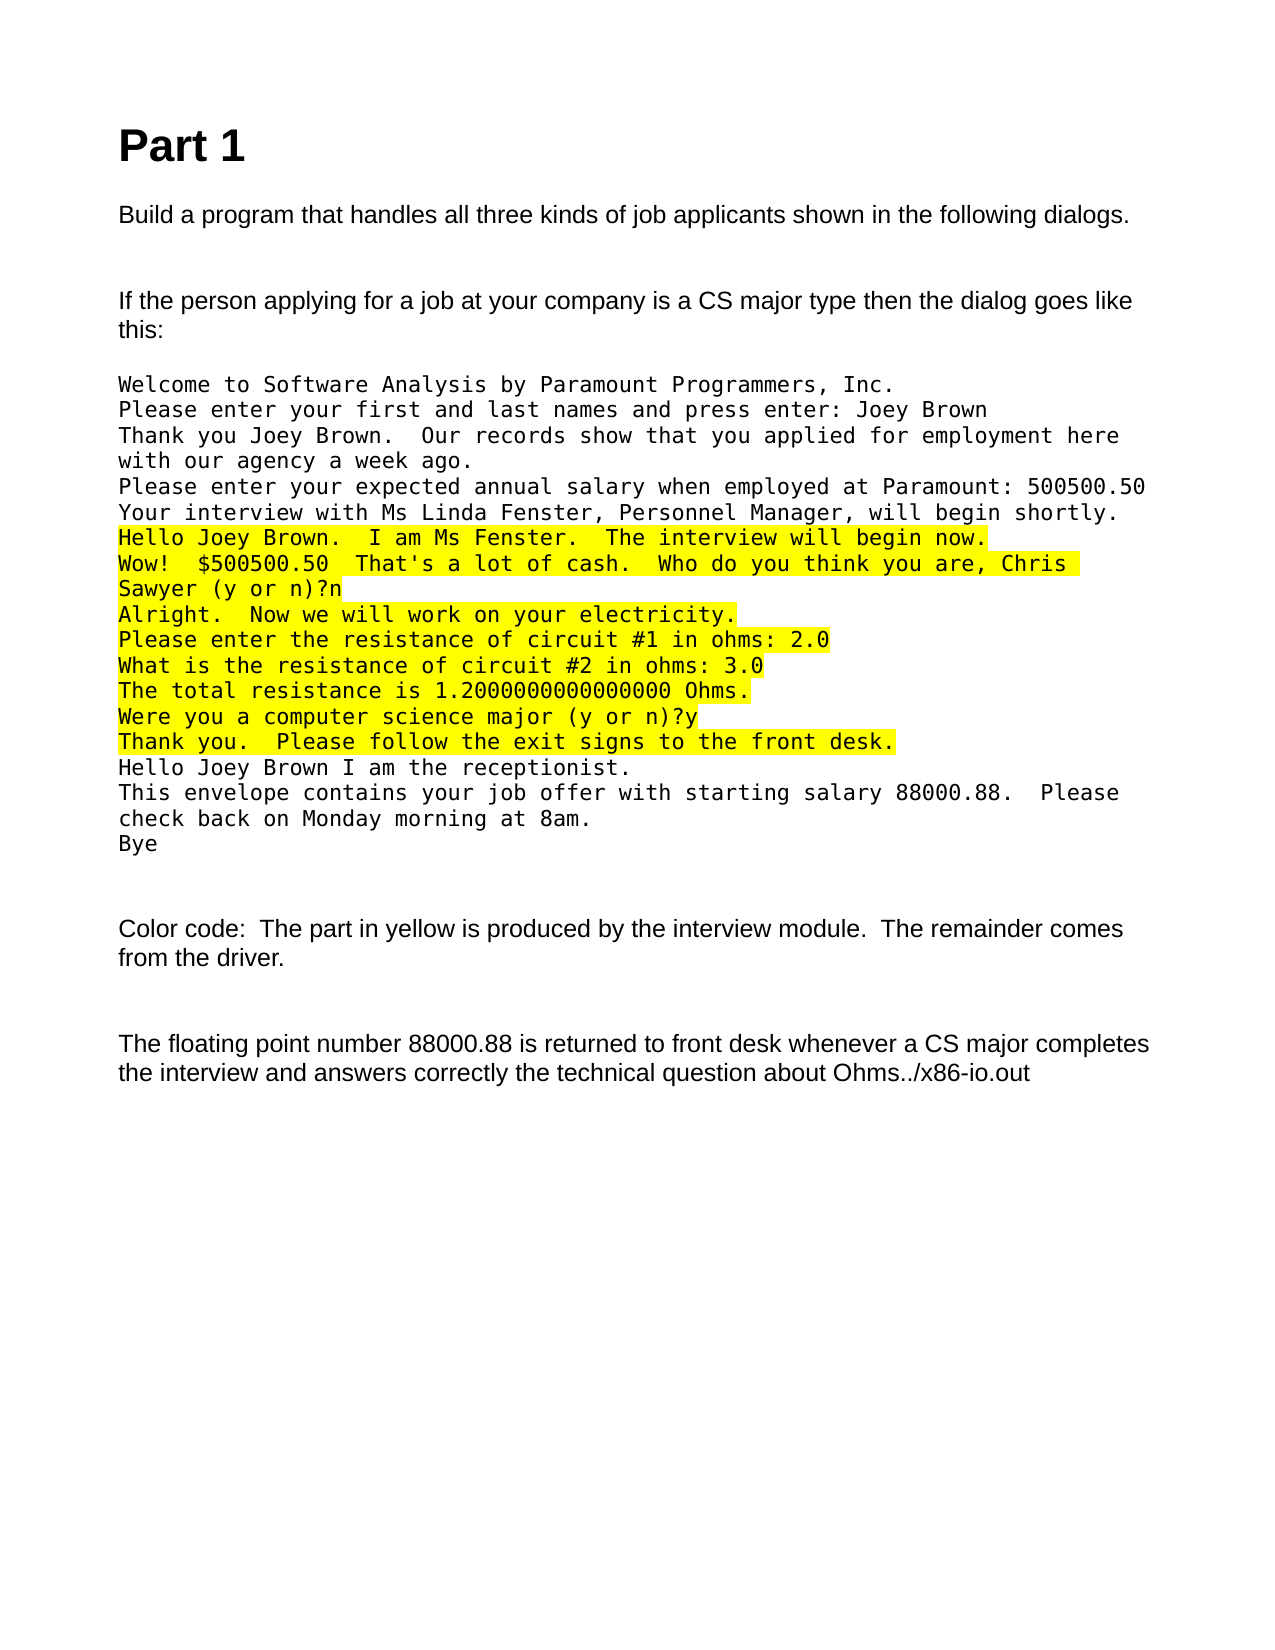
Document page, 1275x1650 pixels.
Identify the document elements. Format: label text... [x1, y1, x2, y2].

text Bye [118, 831, 1157, 857]
text Thank you. Please follow the exit signs to the front desk. [118, 729, 1157, 755]
text Please enter your first and last names and press enter: Joey Brown [118, 398, 1157, 423]
text Please enter your expected annual salary when employed at Paramount: 500500.50 [118, 474, 1157, 500]
text Thank you Joey Brown. Our records show that you applied for employment here with our agency a week ago. [118, 423, 1157, 474]
text If the person applying for a job at your company is a CS major type then the dialog goes like this: [118, 286, 1157, 343]
text Build a program that handles all three kinds of job applicants shown in the following dialogs. [118, 199, 1157, 228]
text The floating point number 88000.88 is returned to front desk whenever a CS major completes the interview and answers correctly the technical question about Ohms../x86-io.out [118, 1029, 1157, 1087]
text Welcome to Software Analysis by Paramount Programmers, Inc. [118, 372, 1157, 398]
text The total resistance is 1.2000000000000000 Ohms. [118, 678, 1157, 704]
text Please enter the resistance of circuit #1 in ohms: 2.0 [118, 627, 1157, 653]
text Alright. Now we will work on your electricity. [118, 602, 1157, 627]
text What is the resistance of circuit #2 in ohms: 3.0 [118, 653, 1157, 678]
text This envelope contains your job offer with starting salary 88000.88. Please check back on Monday morning at 8am. [118, 780, 1157, 831]
text Wow! $500500.50 That's a lot of cash. Who do you think you are, Chris Sawyer (y or n)?n [118, 551, 1157, 602]
text Color code: The part in yellow is produced by the interview module. The remainder comes from the driver. [118, 914, 1157, 972]
text Were you a computer science major (y or n)?y [118, 704, 1157, 729]
text Hello Joey Brown I am the receptionist. [118, 755, 1157, 780]
text Hello Joey Brown. I am Ms Fenster. The interview will begin now. [118, 525, 1157, 551]
text Your interview with Ms Linda Fenster, Personnel Manager, will begin shortly. [118, 500, 1157, 525]
text Part 1 [118, 118, 1157, 171]
